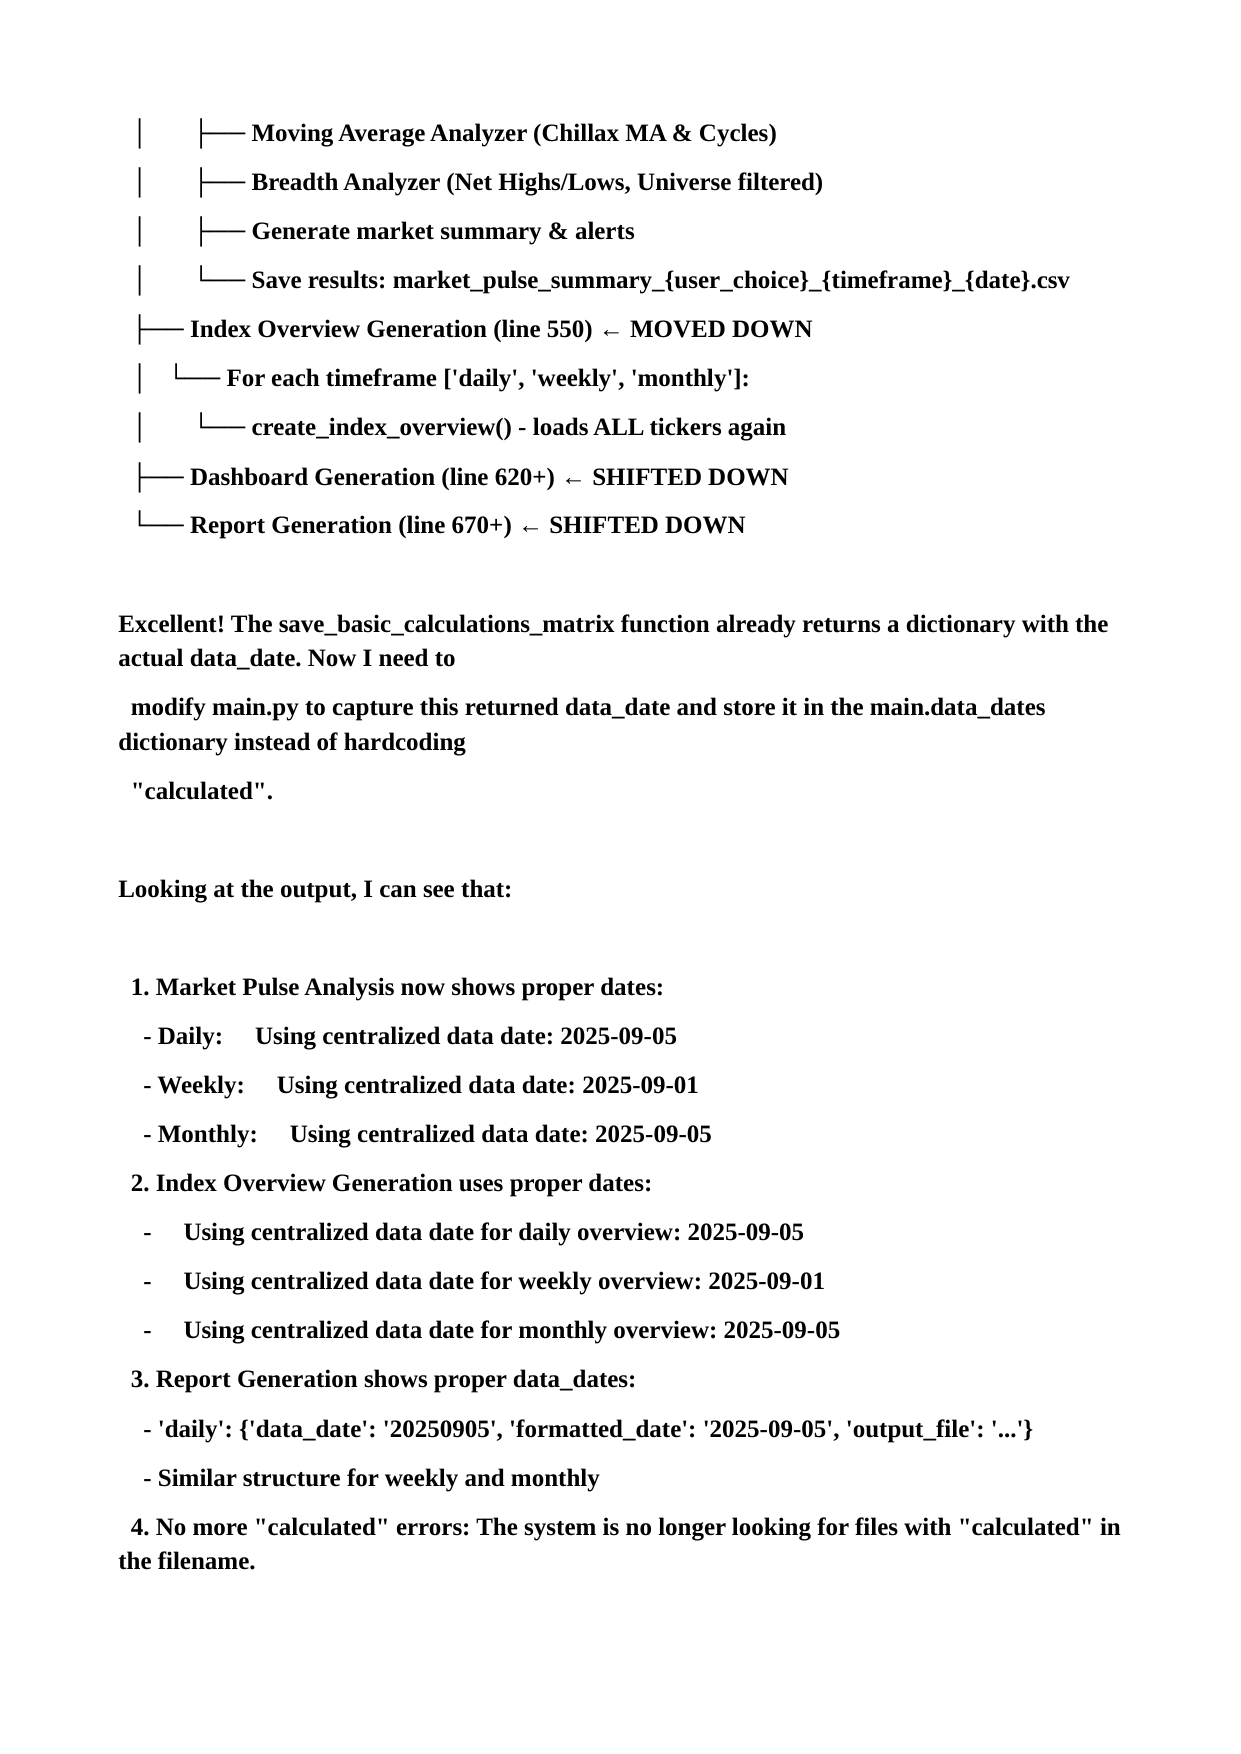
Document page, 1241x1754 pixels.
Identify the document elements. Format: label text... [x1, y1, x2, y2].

text - Similar structure for weekly and monthly [118, 1463, 1122, 1491]
text │ └── create_index_overview() - loads ALL tickers again [140, 412, 1122, 441]
text - 📅 Using centralized data date for weekly overview: 2025-09-01 [118, 1266, 1122, 1295]
text │ ├── Breadth Analyzer (Net Highs/Lows, Universe filtered) [140, 167, 200, 196]
text │ └── For each timeframe ['daily', 'weekly', 'monthly']: [140, 363, 1122, 392]
text "calculated". [118, 776, 1122, 804]
text │ └── Save results: market_pulse_summary_{user_choice}_{timeframe}_{date}.csv [140, 265, 1122, 294]
text │ ├── Moving Average Analyzer (Chillax MA & Cycles) [140, 118, 200, 147]
text - Monthly: 📅 Using centralized data date: 2025-09-05 [118, 1119, 1122, 1148]
text modify main.py to capture this returned data_date and store it in the main.data_dates dictionary instead of hardcoding [118, 692, 1122, 756]
text ├── Index Overview Generation (line 550) ← MOVED DOWN [140, 314, 1122, 343]
text ├── Dashboard Generation (line 620+) ← SHIFTED DOWN [140, 462, 1122, 490]
text - 📅 Using centralized data date for daily overview: 2025-09-05 [118, 1217, 1122, 1246]
text └── Report Generation (line 670+) ← SHIFTED DOWN [118, 511, 1122, 539]
text 4. No more "calculated" errors: The system is no longer looking for files with "calculated" in the filename. [118, 1512, 1122, 1575]
text 3. Report Generation shows proper data_dates: [118, 1364, 1122, 1393]
text - Weekly: 📅 Using centralized data date: 2025-09-01 [118, 1070, 1122, 1099]
text 2. Index Overview Generation uses proper dates: [118, 1168, 1122, 1197]
text Looking at the output, I can see that: [118, 874, 1122, 903]
text │ ├── Generate market summary & alerts [140, 216, 200, 245]
text - Daily: 📅 Using centralized data date: 2025-09-05 [118, 1021, 1122, 1050]
text │ ├── Moving Average Analyzer (Chillax MA & Cycles) [202, 118, 1122, 147]
text │ ├── Breadth Analyzer (Net Highs/Lows, Universe filtered) [202, 167, 1122, 196]
text Excellent! The save_basic_calculations_matrix function already returns a dictionary with the actual data_date. Now I need to [118, 609, 1122, 672]
text 1. Market Pulse Analysis now shows proper dates: [118, 972, 1122, 1001]
text - 'daily': {'data_date': '20250905', 'formatted_date': '2025-09-05', 'output_file': '...'} [118, 1414, 1122, 1442]
text │ ├── Generate market summary & alerts [202, 216, 1122, 245]
text - 📅 Using centralized data date for monthly overview: 2025-09-05 [118, 1316, 1122, 1344]
